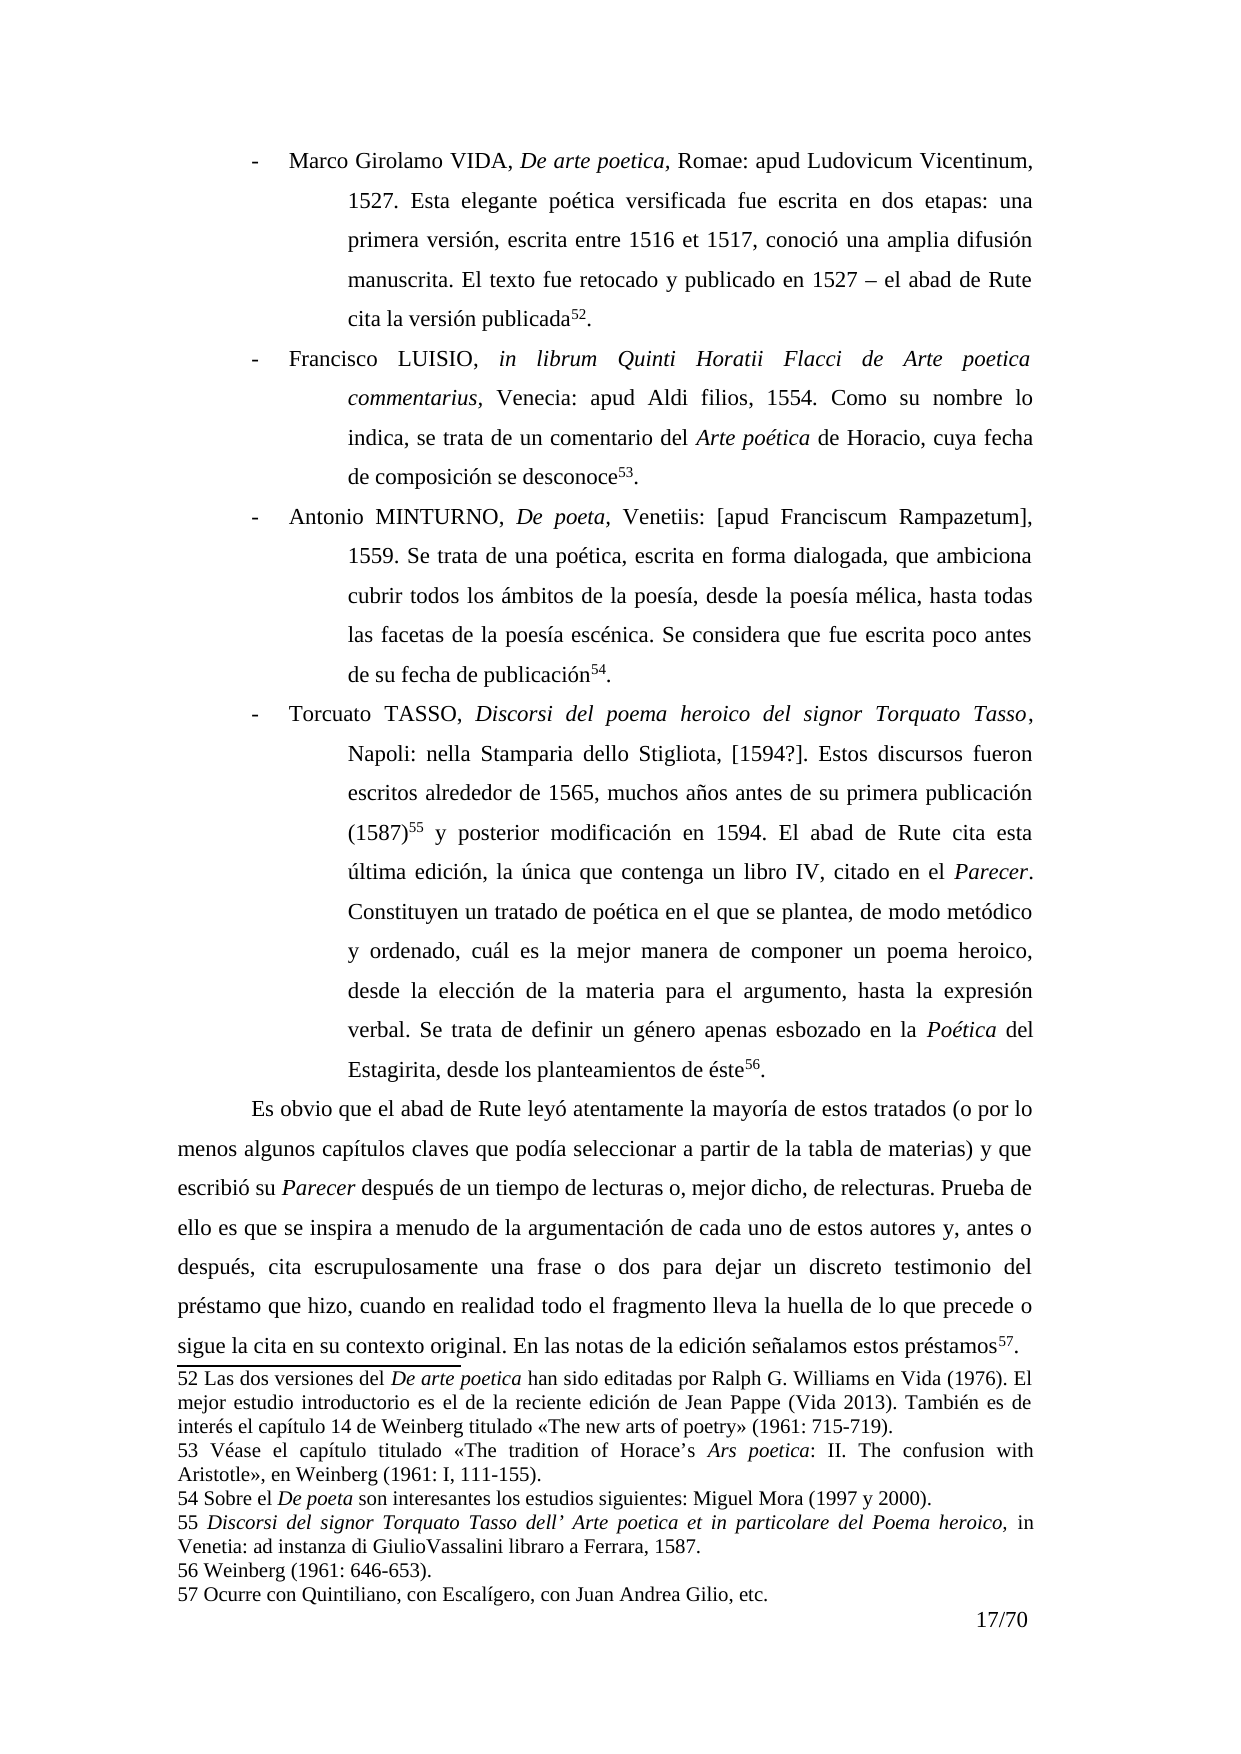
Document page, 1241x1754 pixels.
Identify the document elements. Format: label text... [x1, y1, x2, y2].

list Weinberg (1961: 646-653). [177, 1558, 1034, 1582]
list Sobre el De poeta son interesantes los estudios siguientes: Miguel Mora (1997 y 2000). [177, 1486, 1034, 1510]
text Es obvio que el abad de Rute leyó atentamente la mayoría de estos tratados (o por lo menos algunos capítulos claves que podía seleccionar a partir de la tabla de materias) y que escribió su Parecer después de un tiempo de lecturas o, mejor dicho, de relecturas. Prueba de ello es que se inspira a menudo de la argumentación de cada uno de estos autores y, antes o después, cita escrupulosamente una frase o dos para dejar un discreto testimonio del préstamo que hizo, cuando en realidad todo el fragmento lleva la huella de lo que precede o sigue la cita en su contexto original. En las notas de la edición señalamos estos préstamos. [177, 1095, 1034, 1358]
list Torcuato Tasso, Discorsi del poema heroico del signor Torquato Tasso, Napoli: nella Stamparia dello Stigliota, [1594?]. Estos discursos fueron escritos alrededor de 1565, muchos años antes de su primera publicación (1587) y posterior modificación en 1594. El abad de Rute cita esta última edición, la única que contenga un libro IV, citado en el Parecer. Constituyen un tratado de poética en el que se plantea, de modo metódico y ordenado, cuál es la mejor manera de componer un poema heroico, desde la elección de la materia para el argumento, hasta la expresión verbal. Se trata de definir un género apenas esbozado en la Poética del Estagirita, desde los planteamientos de éste. [251, 700, 1034, 1082]
list Véase el capítulo titulado «The tradition of Horace’s Ars poetica: II. The confusion with Aristotle», en Weinberg (1961: I, 111-155). [177, 1438, 1034, 1486]
list Antonio Minturno, De poeta, Venetiis: [apud Franciscum Rampazetum], 1559. Se trata de una poética, escrita en forma dialogada, que ambiciona cubrir todos los ámbitos de la poesía, desde la poesía mélica, hasta todas las facetas de la poesía escénica. Se considera que fue escrita poco antes de su fecha de publicación. [251, 503, 1034, 687]
list Las dos versiones del De arte poetica han sido editadas por Ralph G. Williams en Vida (1976). El mejor estudio introductorio es el de la reciente edición de Jean Pappe (Vida 2013). También es de interés el capítulo 14 de Weinberg titulado «The new arts of poetry» (1961: 715-719). [177, 1366, 1034, 1438]
text Ocurre con Quintiliano, con Escalígero, con Juan Andrea Gilio, etc. [177, 1582, 1034, 1606]
list Marco Girolamo Vida, De arte poetica, Romae: apud Ludovicum Vicentinum, 1527. Esta elegante poética versificada fue escrita en dos etapas: una primera versión, escrita entre 1516 et 1517, conoció una amplia difusión manuscrita. El texto fue retocado y publicado en 1527 – el abad de Rute cita la versión publicada. [251, 148, 1034, 332]
list Discorsi del signor Torquato Tasso dell’ Arte poetica et in particolare del Poema heroico, in Venetia: ad instanza di GiulioVassalini libraro a Ferrara, 1587. [177, 1510, 1034, 1558]
list Francisco Luisio, in librum Quinti Horatii Flacci de Arte poetica commentarius, Venecia: apud Aldi filios, 1554. Como su nombre lo indica, se trata de un comentario del Arte poética de Horacio, cuya fecha de composición se desconoce. [251, 345, 1034, 490]
